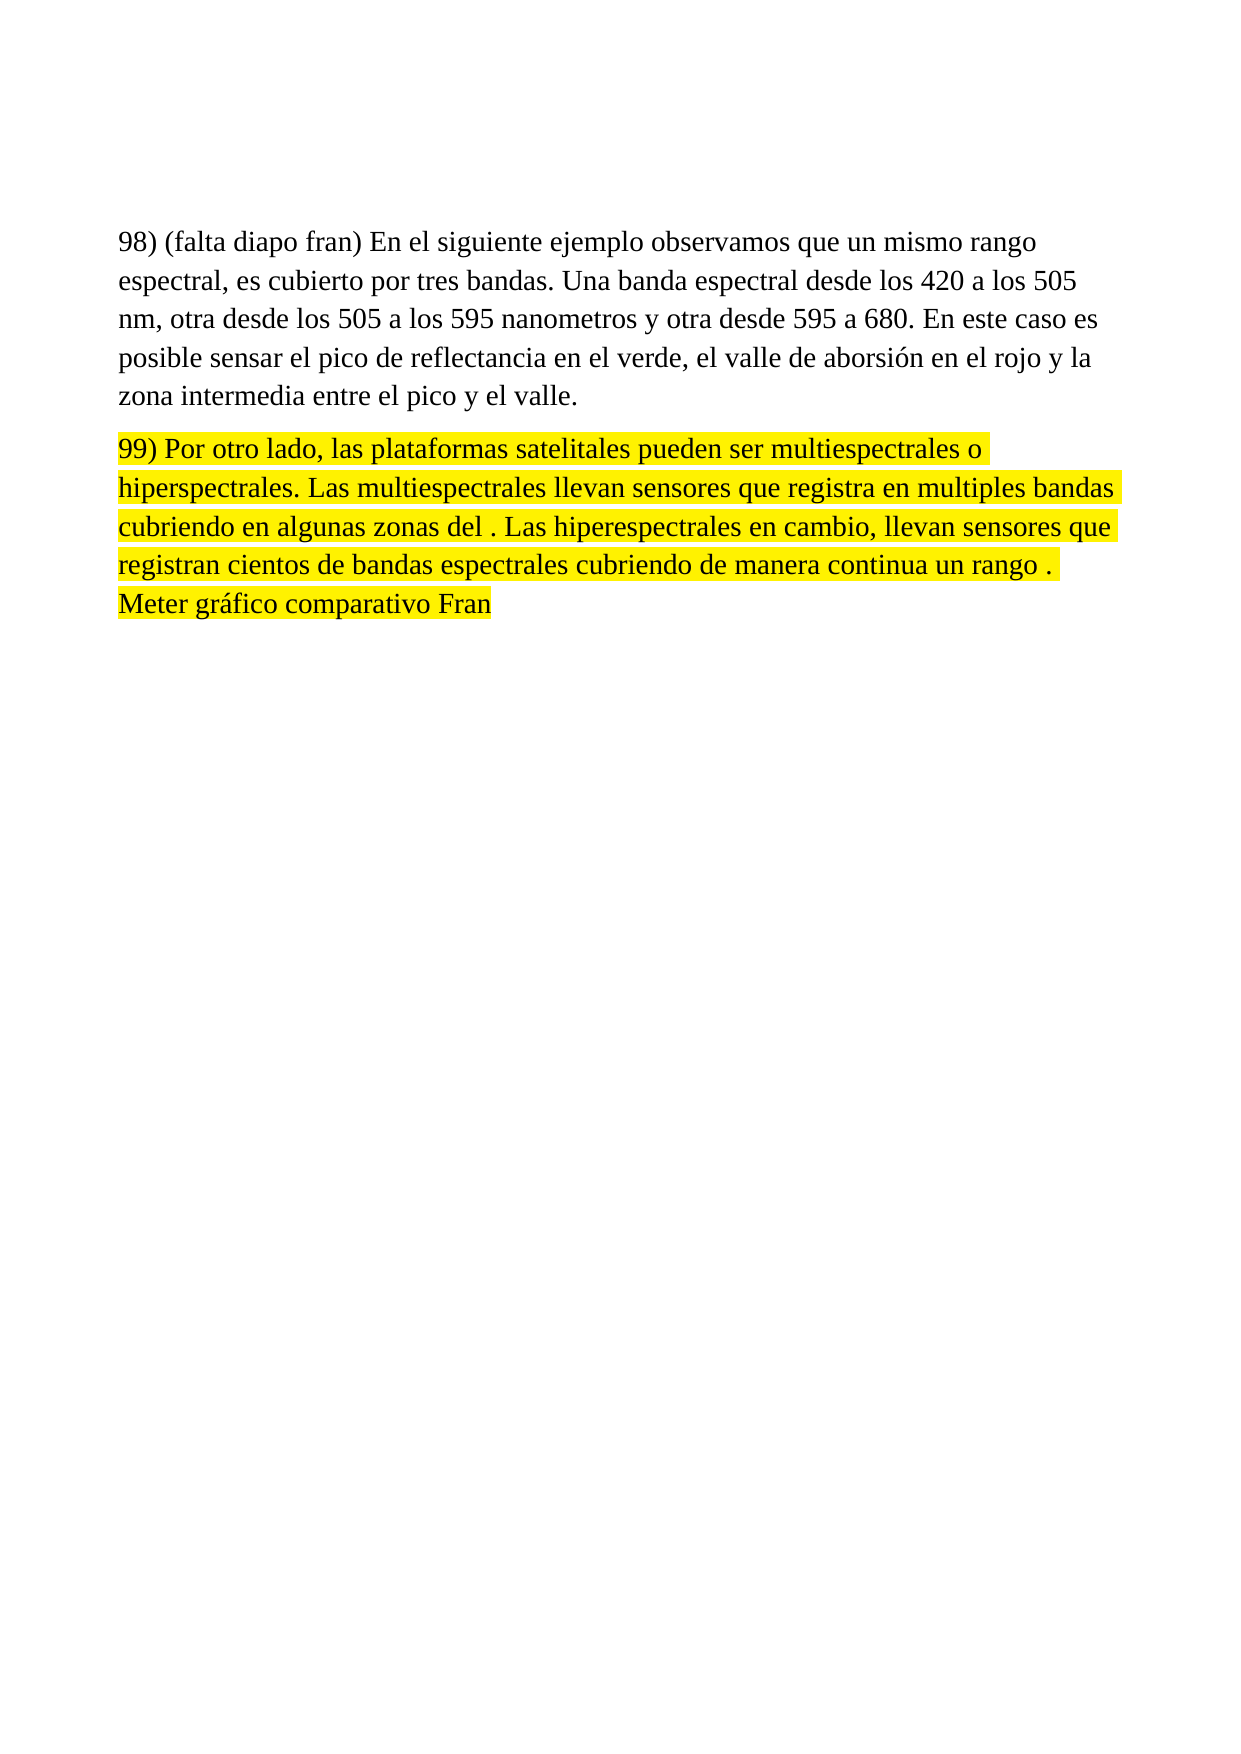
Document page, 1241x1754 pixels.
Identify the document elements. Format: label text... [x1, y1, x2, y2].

text 99) Por otro lado, las plataformas satelitales pueden ser multiespectrales o hiperspectrales. Las multiespectrales llevan sensores que registra en multiples bandas cubriendo en algunas zonas del . Las hiperespectrales en cambio, llevan sensores que registran cientos de bandas espectrales cubriendo de manera continua un rango . Meter gráfico comparativo Fran [118, 432, 1122, 619]
text 98) (falta diapo fran) En el siguiente ejemplo observamos que un mismo rango espectral, es cubierto por tres bandas. Una banda espectral desde los 420 a los 505 nm, otra desde los 505 a los 595 nanometros y otra desde 595 a 680. En este caso es posible sensar el pico de reflectancia en el verde, el valle de aborsión en el rojo y la zona intermedia entre el pico y el valle. [118, 224, 1122, 412]
